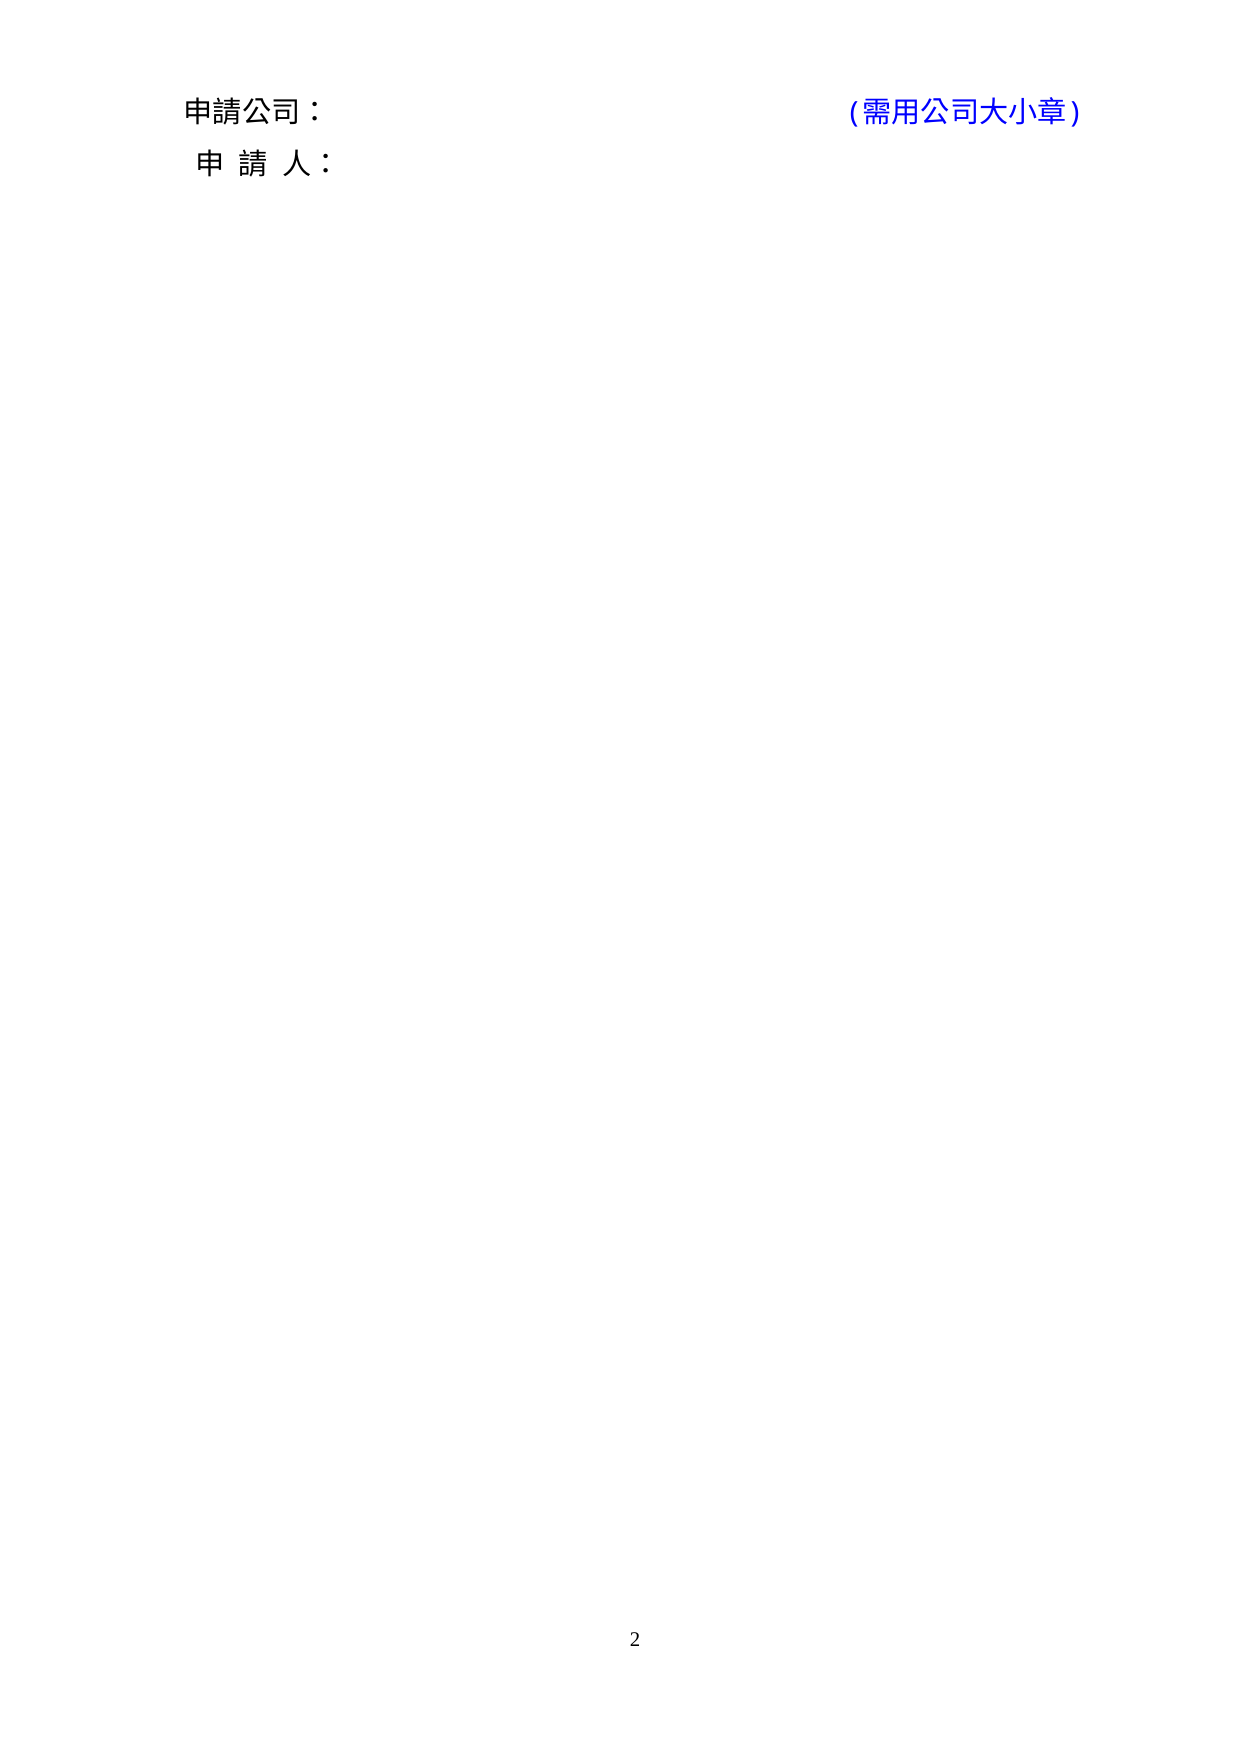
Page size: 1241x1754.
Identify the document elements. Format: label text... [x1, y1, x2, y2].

text 申 請 人： [177, 131, 1092, 183]
text 申請公司： (需用公司大小章) [177, 89, 1092, 131]
